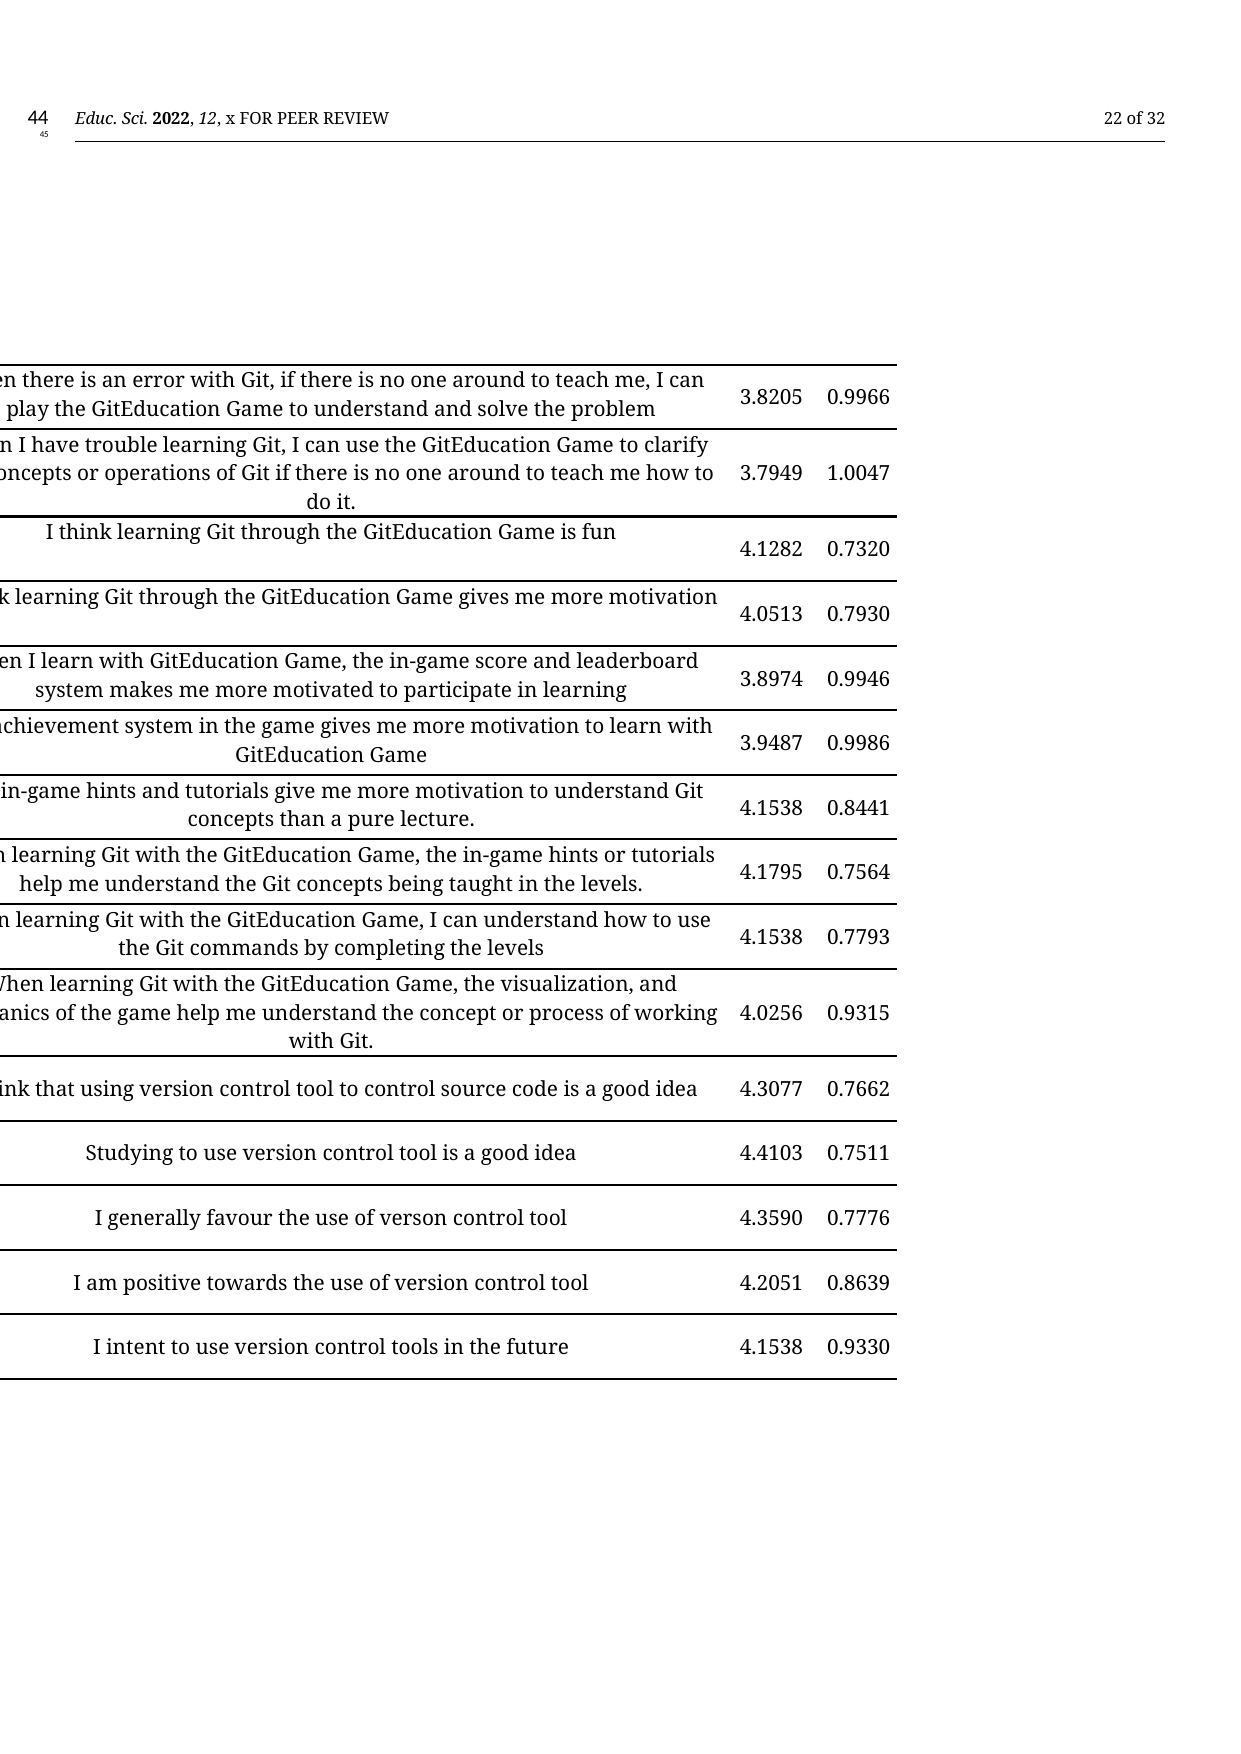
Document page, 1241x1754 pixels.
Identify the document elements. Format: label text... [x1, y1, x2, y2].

table_cell 0.7930 [826, 582, 897, 644]
table_cell 0.8639 [826, 1251, 897, 1313]
table_cell 0.9966 [826, 366, 897, 428]
table_cell When there is an error with Git, if there is no one around to teach me, I can play the GitEducation Game to understand and solve the problem [0, 366, 722, 428]
table_cell [1076, 709, 1240, 774]
table_cell [897, 580, 1076, 644]
table_cell [1076, 1120, 1240, 1184]
table_cell 4.1795 [722, 840, 826, 903]
table_cell 0.7320 [826, 518, 897, 580]
table_cell 1.0047 [826, 430, 897, 515]
table_cell [897, 364, 1076, 428]
table_cell I think learning Git through the GitEducation Game gives me more motivation [0, 582, 722, 644]
table_cell 0.7793 [826, 905, 897, 967]
table_cell 3.9487 [722, 711, 826, 774]
table_cell 4.3077 [722, 1057, 826, 1119]
table_cell 4.1538 [722, 776, 826, 838]
table_cell When learning Git with the GitEducation Game, I can understand how to use the Git commands by completing the levels [0, 905, 722, 967]
table_cell [897, 515, 1076, 580]
table_cell I think learning Git through the GitEducation Game is fun [0, 518, 722, 580]
table_cell When learning Git with the GitEducation Game, the in-game hints or tutorials help me understand the Git concepts being taught in the levels. [0, 840, 722, 903]
table_cell [1076, 1184, 1240, 1249]
table_cell The achievement system in the game gives me more motivation to learn with GitEducation Game [0, 711, 722, 774]
table_cell 0.8441 [826, 776, 897, 838]
table_cell 0.7776 [826, 1186, 897, 1249]
table_cell I am positive towards the use of version control tool [0, 1251, 722, 1313]
table_cell 3.8205 [722, 366, 826, 428]
table_cell [897, 774, 1076, 838]
table_cell 4.0256 [722, 970, 826, 1055]
table_cell Studying to use version control tool is a good idea [0, 1122, 722, 1184]
table_cell [1076, 428, 1240, 515]
table_cell 4.1538 [722, 1315, 826, 1378]
table_cell [1076, 515, 1240, 580]
table_cell [897, 1120, 1076, 1184]
table_cell 0.9946 [826, 647, 897, 709]
table_cell [1076, 364, 1240, 428]
table_cell 0.9315 [826, 970, 897, 1055]
table_cell [1076, 838, 1240, 903]
table_cell [897, 1313, 1076, 1378]
table_cell [1076, 1055, 1240, 1119]
table_cell [897, 428, 1076, 515]
table_cell I intent to use version control tools in the future [0, 1315, 722, 1378]
table_cell [897, 968, 1076, 1055]
table_cell [1076, 903, 1240, 967]
table_cell [1076, 645, 1240, 709]
table_cell 0.9986 [826, 711, 897, 774]
table_cell 4.4103 [722, 1122, 826, 1184]
table_cell 0.9330 [826, 1315, 897, 1378]
table_cell [897, 1249, 1076, 1313]
table_cell When I learn with GitEducation Game, the in-game score and leaderboard system makes me more motivated to participate in learning [0, 647, 722, 709]
table_cell The in-game hints and tutorials give me more motivation to understand Git concepts than a pure lecture. [0, 776, 722, 838]
table_cell 0.7511 [826, 1122, 897, 1184]
table_cell 4.3590 [722, 1186, 826, 1249]
table_cell [897, 903, 1076, 967]
table_cell [897, 709, 1076, 774]
table_cell I think that using version control tool to control source code is a good idea [0, 1057, 722, 1119]
table_cell 0.7662 [826, 1057, 897, 1119]
table_cell [1076, 1313, 1240, 1378]
table_cell [897, 1184, 1076, 1249]
table_cell I generally favour the use of verson control tool [0, 1186, 722, 1249]
table_cell 4.1282 [722, 518, 826, 580]
table_cell 4.1538 [722, 905, 826, 967]
table_cell [897, 645, 1076, 709]
table_cell [1076, 774, 1240, 838]
table_cell 3.7949 [722, 430, 826, 515]
table_cell 0.7564 [826, 840, 897, 903]
table_cell When learning Git with the GitEducation Game, the visualization, and mechanics of the game help me understand the concept or process of working with Git. [0, 970, 722, 1055]
table_cell [1076, 580, 1240, 644]
table_cell 4.0513 [722, 582, 826, 644]
table_cell 4.2051 [722, 1251, 826, 1313]
table_cell 3.8974 [722, 647, 826, 709]
table_cell [897, 838, 1076, 903]
table_cell [897, 1055, 1076, 1119]
table_cell [1076, 1249, 1240, 1313]
table_cell When I have trouble learning Git, I can use the GitEducation Game to clarify the concepts or operations of Git if there is no one around to teach me how to do it. [0, 430, 722, 515]
table_cell [1076, 968, 1240, 1055]
